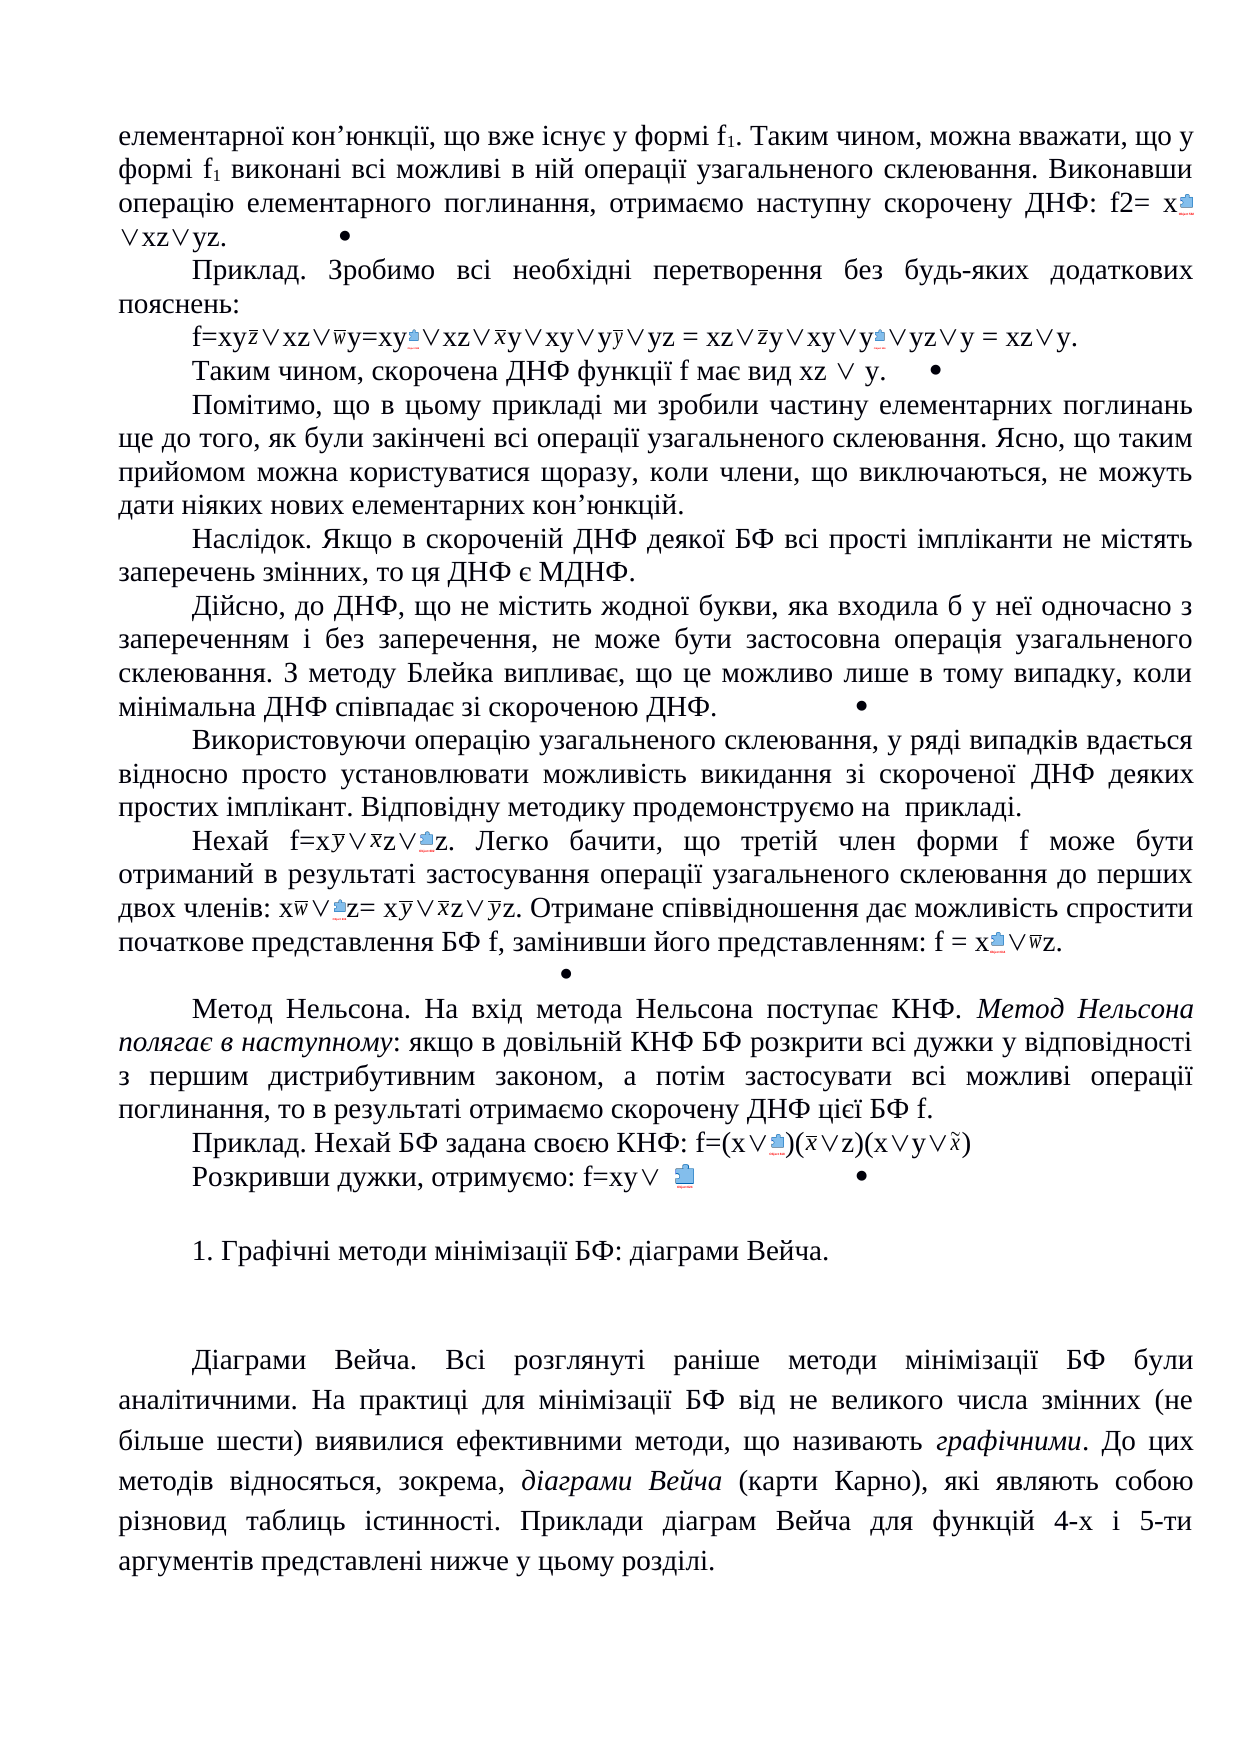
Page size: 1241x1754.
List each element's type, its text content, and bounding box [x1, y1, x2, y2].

text елементарної кон’юнкції, що вже існує у формі f1. Таким чином, можна вважати, що у формі f1 виконані всі можливі в ній операції узагальненого склеювання. Виконавши операцію елементарного поглинання, отримаємо наступну скорочену ДНФ: f2= x ∨хz∨yz.  [118, 118, 1194, 252]
text f=xy∨xz∨y=xy∨xz∨y∨xy∨y∨yz = xz∨y∨xy∨y∨yz∨y = xz∨y. [118, 319, 1194, 353]
text Розкривши дужки, отримуємо: f=xy∨  [118, 1159, 1194, 1192]
text Помітимо, що в цьому прикладі ми зробили частину елементарних поглинань ще до того, як були закінчені всі операції узагальненого склеювання. Ясно, що таким прийомом можна користуватися щоразу, коли члени, що виключаються, не можуть дати ніяких нових елементарних кон’юнкцій. [118, 387, 1194, 521]
text Приклад. Зробимо всі необхідні перетворення без будь-яких додаткових пояснень: [118, 252, 1194, 319]
text Наслідок. Якщо в скороченій ДНФ деякої БФ всі прості імпліканти не містять заперечень змінних, то ця ДНФ є МДНФ. [118, 521, 1194, 588]
text Приклад. Нехай БФ задана своєю КНФ: f=(x∨)(∨z)(x∨y∨) [118, 1125, 1194, 1159]
text Нехай f=x∨z∨z. Легко бачити, що третій член форми f може бути отриманий в результаті застосування операції узагальненого склеювання до перших двох членів: x∨z= x∨z∨z. Отримане співвідношення дає можливість спростити початкове представлення БФ f, замінивши його представленням: f = x∨z.  [118, 823, 1194, 991]
text Використовуючи операцію узагальненого склеювання, у ряді випадків вдається відносно просто установлювати можливість викидання зі скороченої днф деяких простих імплікант. Відповідну методику продемонструємо на прикладі. [118, 722, 1194, 823]
text Дійсно, до днф, що не містить жодної букви, яка входила б у неї одночасно з запереченням і без заперечення, не може бути застосовна операція узагальненого склеювання. З методу Блейка випливає, що це можливо лише в тому випадку, коли мінімальна днф співпадає зі скороченою днф.  [118, 588, 1194, 722]
text 1. Графічні методи мінімізації БФ: діаграми Вейча. [118, 1233, 1194, 1266]
text Діаграми Вейча. Всі розглянуті раніше методи мінімізації БФ були аналітичними. На практиці для мінімізації БФ від не великого числа змінних (не більше шести) виявилися ефективними методи, що називають графічними. До цих методів відносяться, зокрема, діаграми Вейча (карти Карно), які являють собою різновид таблиць істинності. Приклади діаграм Вейча для функцій 4-х і 5-ти аргументів представлені нижче у цьому розділі. [118, 1342, 1194, 1577]
text Таким чином, скорочена днф функції f має вид xz ∨ y.  [118, 353, 1194, 387]
text Метод Нельсона. На вхід метода Нельсона поступає КНФ. Метод Нельсона полягає в наступному: якщо в довільній КНФ БФ розкрити всі дужки у відповідності з першим дистрибутивним законом, а потім застосувати всі можливі операції поглинання, то в результаті отримаємо скорочену ДНФ цієї БФ f. [118, 991, 1194, 1125]
